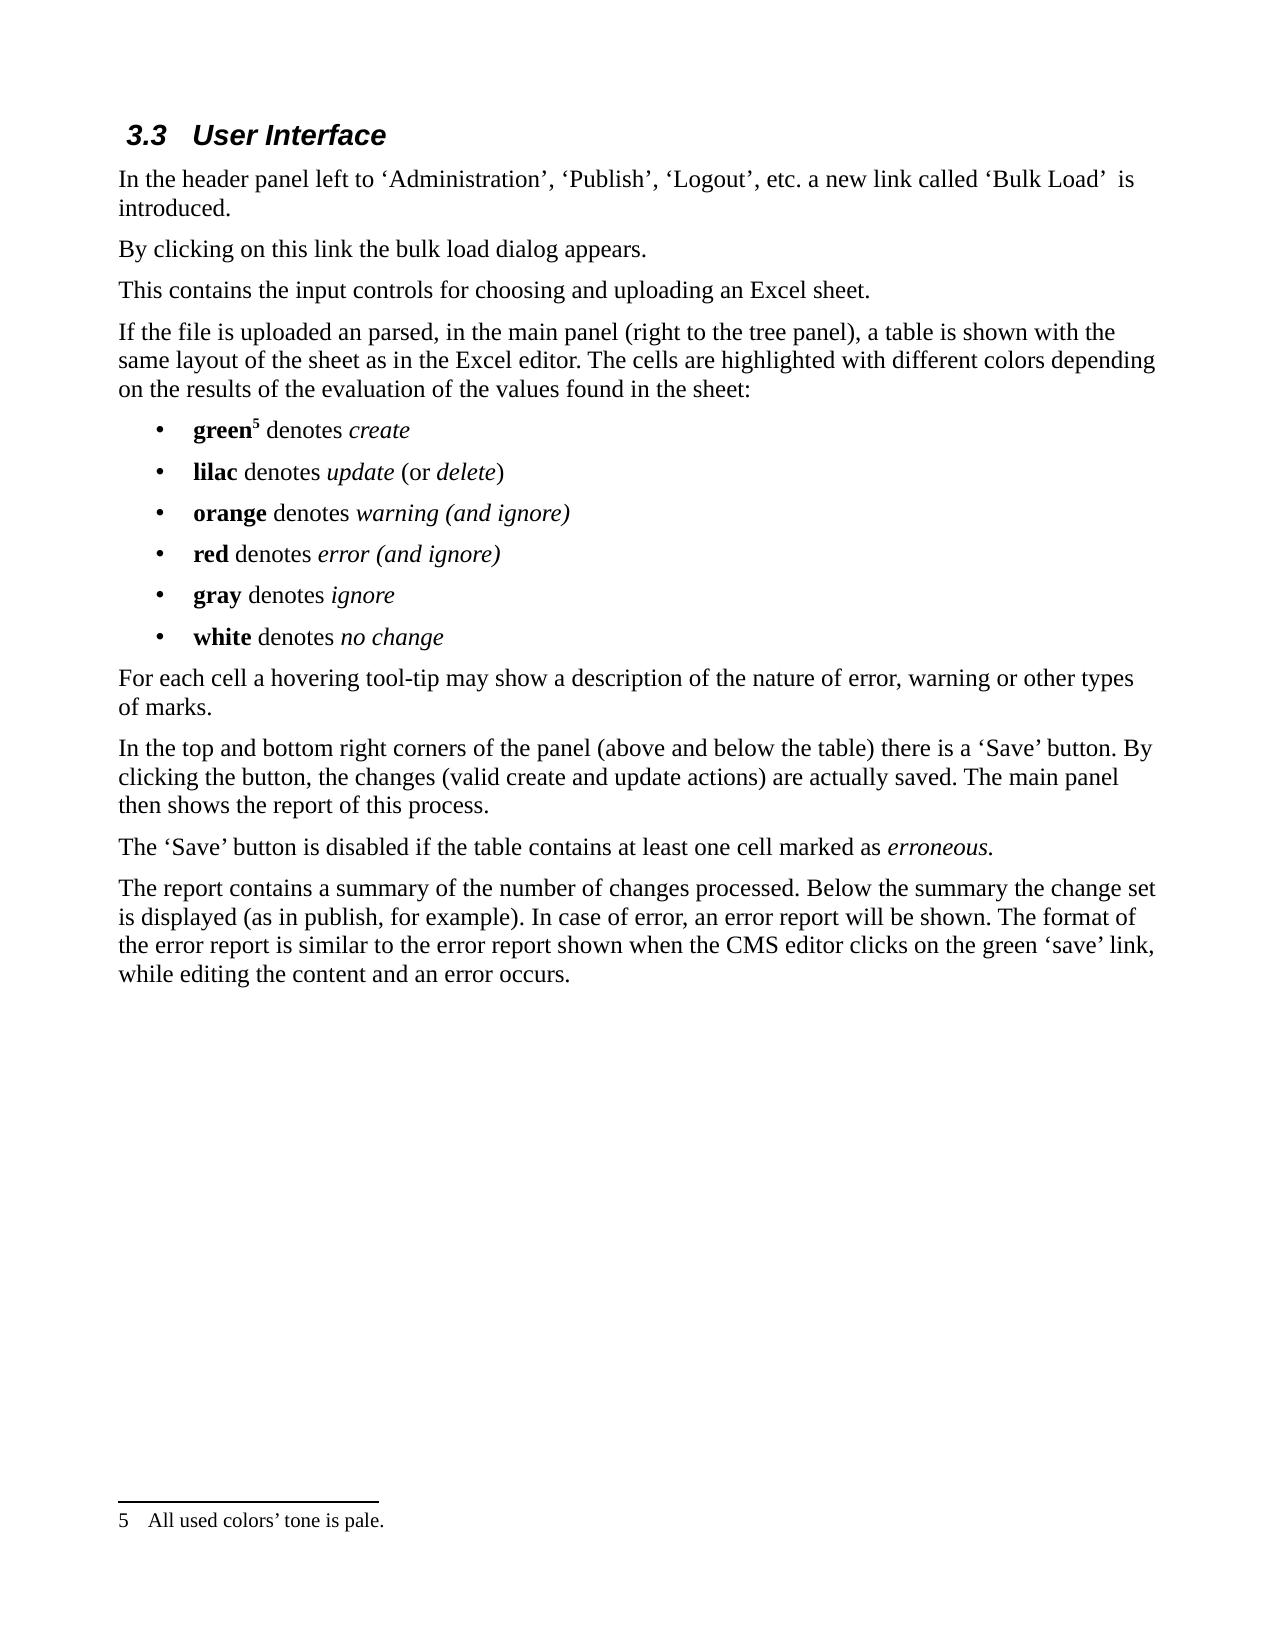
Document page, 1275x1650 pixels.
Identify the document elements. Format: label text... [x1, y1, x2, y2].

text In the top and bottom right corners of the panel (above and below the table) there is a ‘Save’ button. By clicking the button, the changes (valid create and update actions) are actually saved. The main panel then shows the report of this process. [118, 733, 1157, 819]
subtitle User Interface [118, 118, 1157, 152]
list green denotes create [156, 415, 1157, 444]
text In the header panel left to ‘Administration’, ‘Publish’, ‘Logout’, etc. a new link called ‘Bulk Load’ is introduced. [118, 164, 1157, 222]
list white denotes no change [156, 622, 1157, 650]
text The report contains a summary of the number of changes processed. Below the summary the change set is displayed (as in publish, for example). In case of error, an error report will be shown. The format of the error report is similar to the error report shown when the CMS editor clicks on the green ‘save’ link, while editing the content and an error occurs. [118, 873, 1157, 988]
text This contains the input controls for choosing and uploading an Excel sheet. [118, 275, 1157, 304]
list gray denotes ignore [156, 580, 1157, 609]
text For each cell a hovering tool-tip may show a description of the nature of error, warning or other types of marks. [118, 663, 1157, 720]
list orange denotes warning (and ignore) [156, 498, 1157, 527]
text The ‘Save’ button is disabled if the table contains at least one cell marked as erroneous. [118, 832, 1157, 860]
text By clicking on this link the bulk load dialog appears. [118, 234, 1157, 263]
list lilac denotes update (or delete) [156, 457, 1157, 485]
text If the file is uploaded an parsed, in the main panel (right to the tree panel), a table is shown with the same layout of the sheet as in the Excel editor. The cells are highlighted with different colors depending on the results of the evaluation of the values found in the sheet: [118, 317, 1157, 403]
list All used colors’ tone is pale. [118, 1508, 1157, 1532]
list red denotes error (and ignore) [156, 539, 1157, 568]
